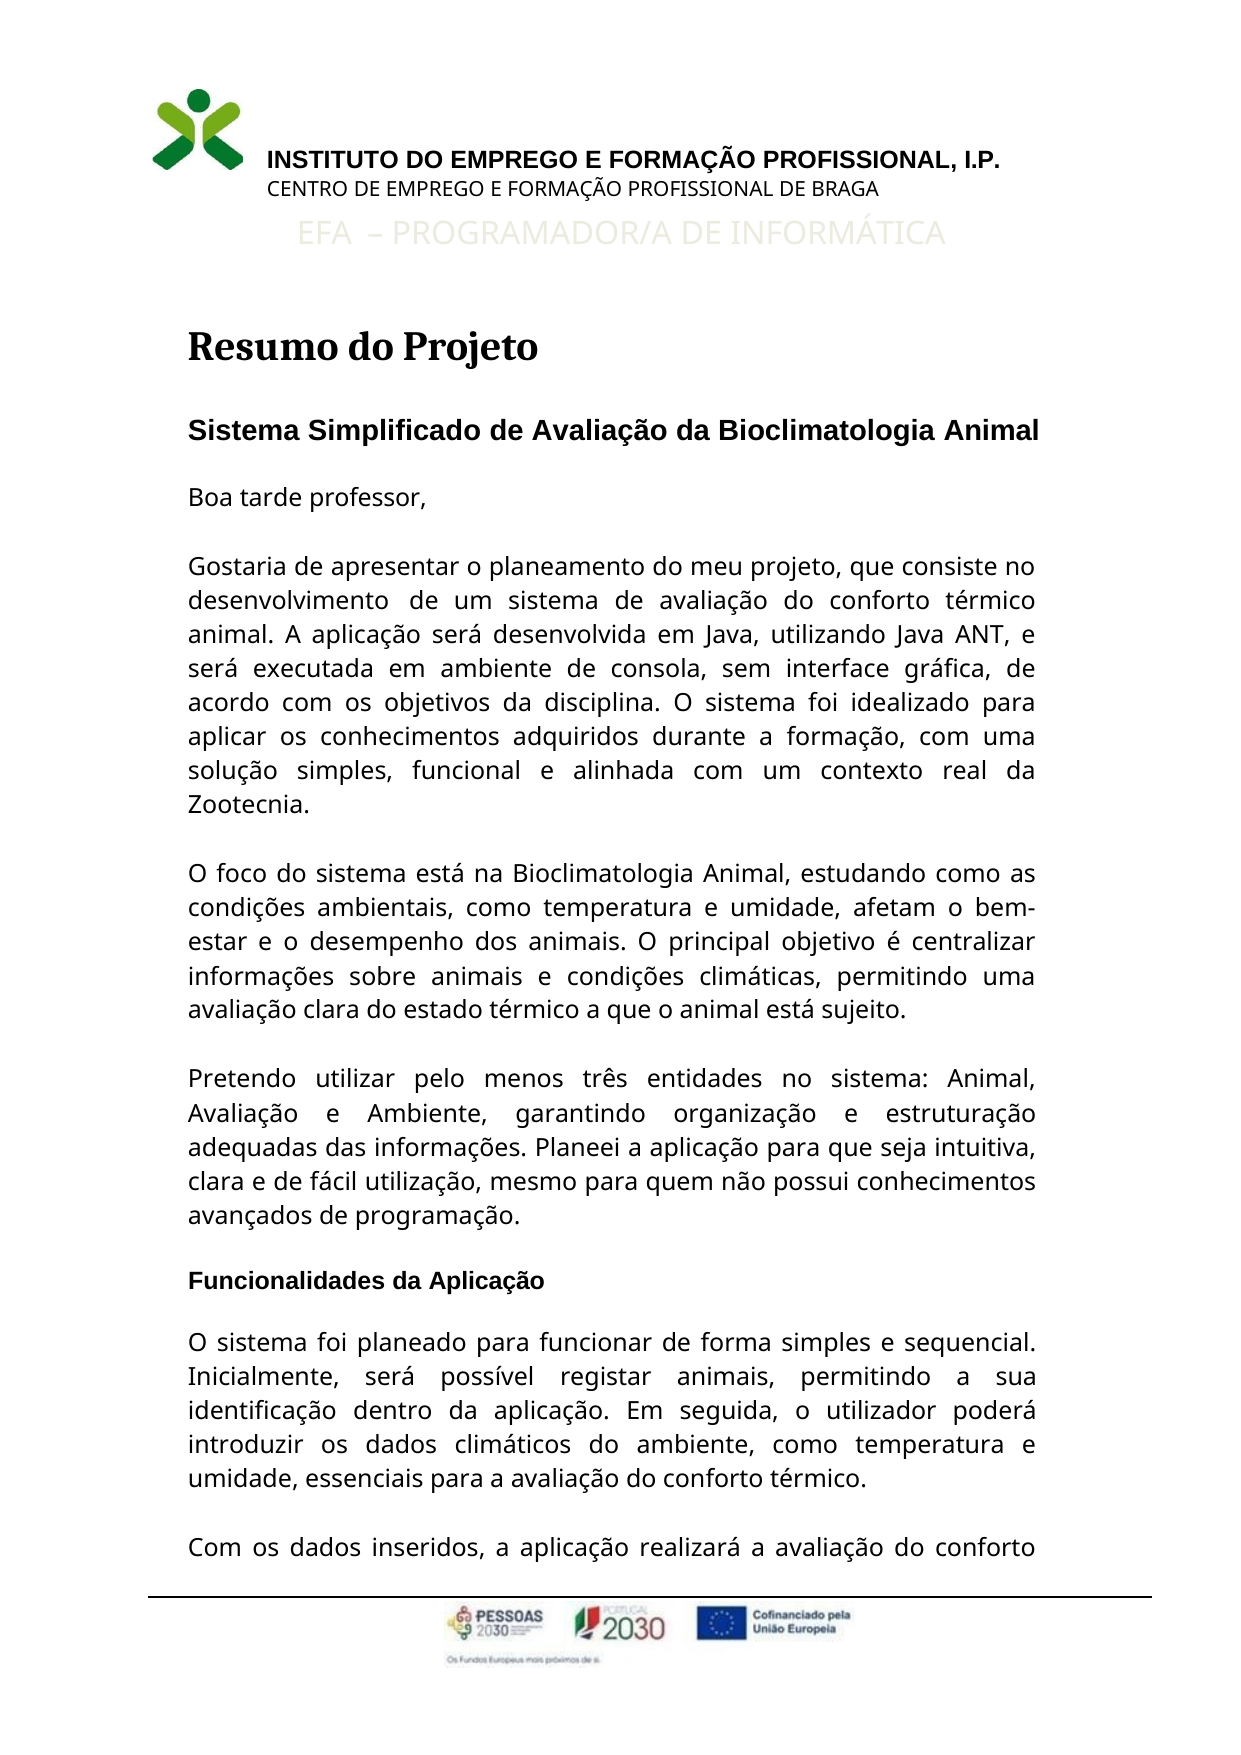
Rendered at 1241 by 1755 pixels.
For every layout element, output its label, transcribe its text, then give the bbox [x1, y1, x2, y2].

subtitle Funcionalidades da Aplicação [188, 1266, 1053, 1295]
text Boa tarde professor, [188, 480, 1053, 514]
text Pretendo utilizar pelo menos três entidades no sistema: Animal, Avaliação e Ambiente, garantindo organização e estruturação adequadas das informações. Planeei a aplicação para que seja intuitiva, clara e de fácil utilização, mesmo para quem não possui conhecimentos avançados de programação. [188, 1061, 1037, 1231]
picture [444, 1601, 855, 1668]
text O sistema foi planeado para funcionar de forma simples e sequencial. Inicialmente, será possível registar animais, permitindo a sua identificação dentro da aplicação. Em seguida, o utilizador poderá introduzir os dados climáticos do ambiente, como temperatura e umidade, essenciais para a avaliação do conforto térmico. [188, 1324, 1037, 1495]
picture [152, 89, 243, 170]
text Gostaria de apresentar o planeamento do meu projeto, que consiste no desenvolvimento de um sistema de avaliação do conforto térmico animal. A aplicação será desenvolvida em Java, utilizando Java ANT, e será executada em ambiente de consola, sem interface gráfica, de acordo com os objetivos da disciplina. O sistema foi idealizado para aplicar os conhecimentos adquiridos durante a formação, com uma solução simples, funcional e alinhada com um contexto real da Zootecnia. [188, 549, 1037, 821]
subtitle Sistema Simplificado de Avaliação da Bioclimatologia Animal [188, 413, 1053, 446]
text O foco do sistema está na Bioclimatologia Animal, estudando como as condições ambientais, como temperatura e umidade, afetam o bem-estar e o desempenho dos animais. O principal objetivo é centralizar informações sobre animais e condições climáticas, permitindo uma avaliação clara do estado térmico a que o animal está sujeito. [188, 856, 1037, 1026]
text Com os dados inseridos, a aplicação realizará a avaliação do conforto térmico, indicando se o animal se encontra em situação de conforto, alerta ou estresse térmico. [188, 1529, 1037, 1564]
text Resumo do Projeto [187, 323, 1053, 371]
